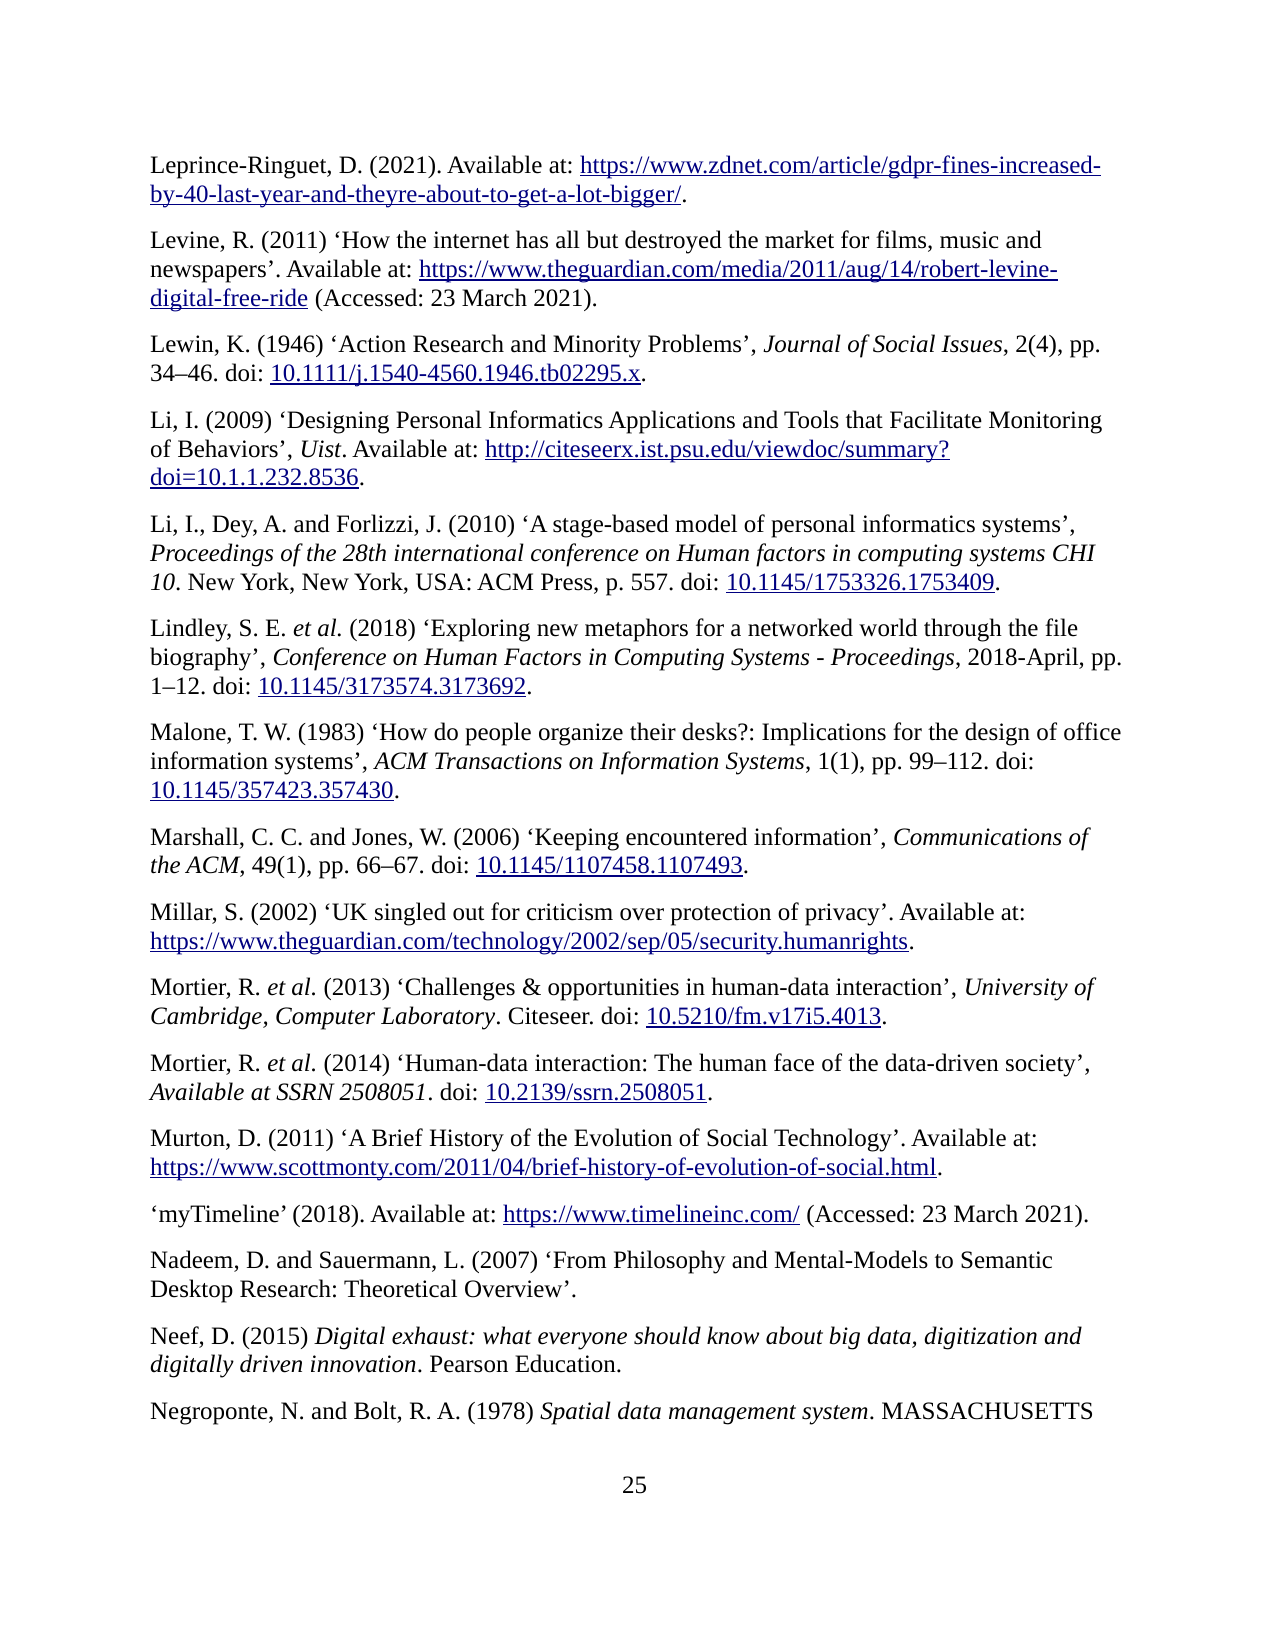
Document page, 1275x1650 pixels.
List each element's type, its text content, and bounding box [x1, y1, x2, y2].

text Murton, D. (2011) ‘A Brief History of the Evolution of Social Technology’. Available at: https://www.scottmonty.com/2011/04/brief-history-of-evolution-of-social.html. [150, 1123, 1125, 1181]
text Nadeem, D. and Sauermann, L. (2007) ‘From Philosophy and Mental-Models to Semantic Desktop Research: Theoretical Overview’. [150, 1245, 1125, 1303]
text Mortier, R. et al. (2014) ‘Human-data interaction: The human face of the data-driven society’, Available at SSRN 2508051. doi: 10.2139/ssrn.2508051. [150, 1048, 1125, 1105]
text Li, I., Dey, A. and Forlizzi, J. (2010) ‘A stage-based model of personal informatics systems’, Proceedings of the 28th international conference on Human factors in computing systems CHI 10. New York, New York, USA: ACM Press, p. 557. doi: 10.1145/1753326.1753409. [150, 509, 1125, 595]
text Lewin, K. (1946) ‘Action Research and Minority Problems’, Journal of Social Issues, 2(4), pp. 34–46. doi: 10.1111/j.1540-4560.1946.tb02295.x. [150, 329, 1125, 387]
text Malone, T. W. (1983) ‘How do people organize their desks?: Implications for the design of office information systems’, ACM Transactions on Information Systems, 1(1), pp. 99–112. doi: 10.1145/357423.357430. [150, 717, 1125, 804]
text Millar, S. (2002) ‘UK singled out for criticism over protection of privacy’. Available at: https://www.theguardian.com/technology/2002/sep/05/security.humanrights. [150, 897, 1125, 954]
text Neef, D. (2015) Digital exhaust: what everyone should know about big data, digitization and digitally driven innovation. Pearson Education. [150, 1321, 1125, 1378]
text ‘myTimeline’ (2018). Available at: https://www.timelineinc.com/ (Accessed: 23 March 2021). [150, 1199, 1125, 1227]
text Leprince-Ringuet, D. (2021). Available at: https://www.zdnet.com/article/gdpr-fines-increased-by-40-last-year-and-theyre-about-to-get-a-lot-bigger/. [150, 150, 1125, 207]
text Mortier, R. et al. (2013) ‘Challenges & opportunities in human-data interaction’, University of Cambridge, Computer Laboratory. Citeseer. doi: 10.5210/fm.v17i5.4013. [150, 972, 1125, 1030]
text Li, I. (2009) ‘Designing Personal Informatics Applications and Tools that Facilitate Monitoring of Behaviors’, Uist. Available at: http://citeseerx.ist.psu.edu/viewdoc/summary?doi=10.1.1.232.8536. [150, 405, 1125, 491]
text Negroponte, N. and Bolt, R. A. (1978) Spatial data management system. MASSACHUSETTS [150, 1396, 1125, 1425]
text Levine, R. (2011) ‘How the internet has all but destroyed the market for films, music and newspapers’. Available at: https://www.theguardian.com/media/2011/aug/14/robert-levine-digital-free-ride (Accessed: 23 March 2021). [150, 225, 1125, 312]
text Marshall, C. C. and Jones, W. (2006) ‘Keeping encountered information’, Communications of the ACM, 49(1), pp. 66–67. doi: 10.1145/1107458.1107493. [150, 822, 1125, 879]
text Lindley, S. E. et al. (2018) ‘Exploring new metaphors for a networked world through the file biography’, Conference on Human Factors in Computing Systems - Proceedings, 2018-April, pp. 1–12. doi: 10.1145/3173574.3173692. [150, 613, 1125, 699]
